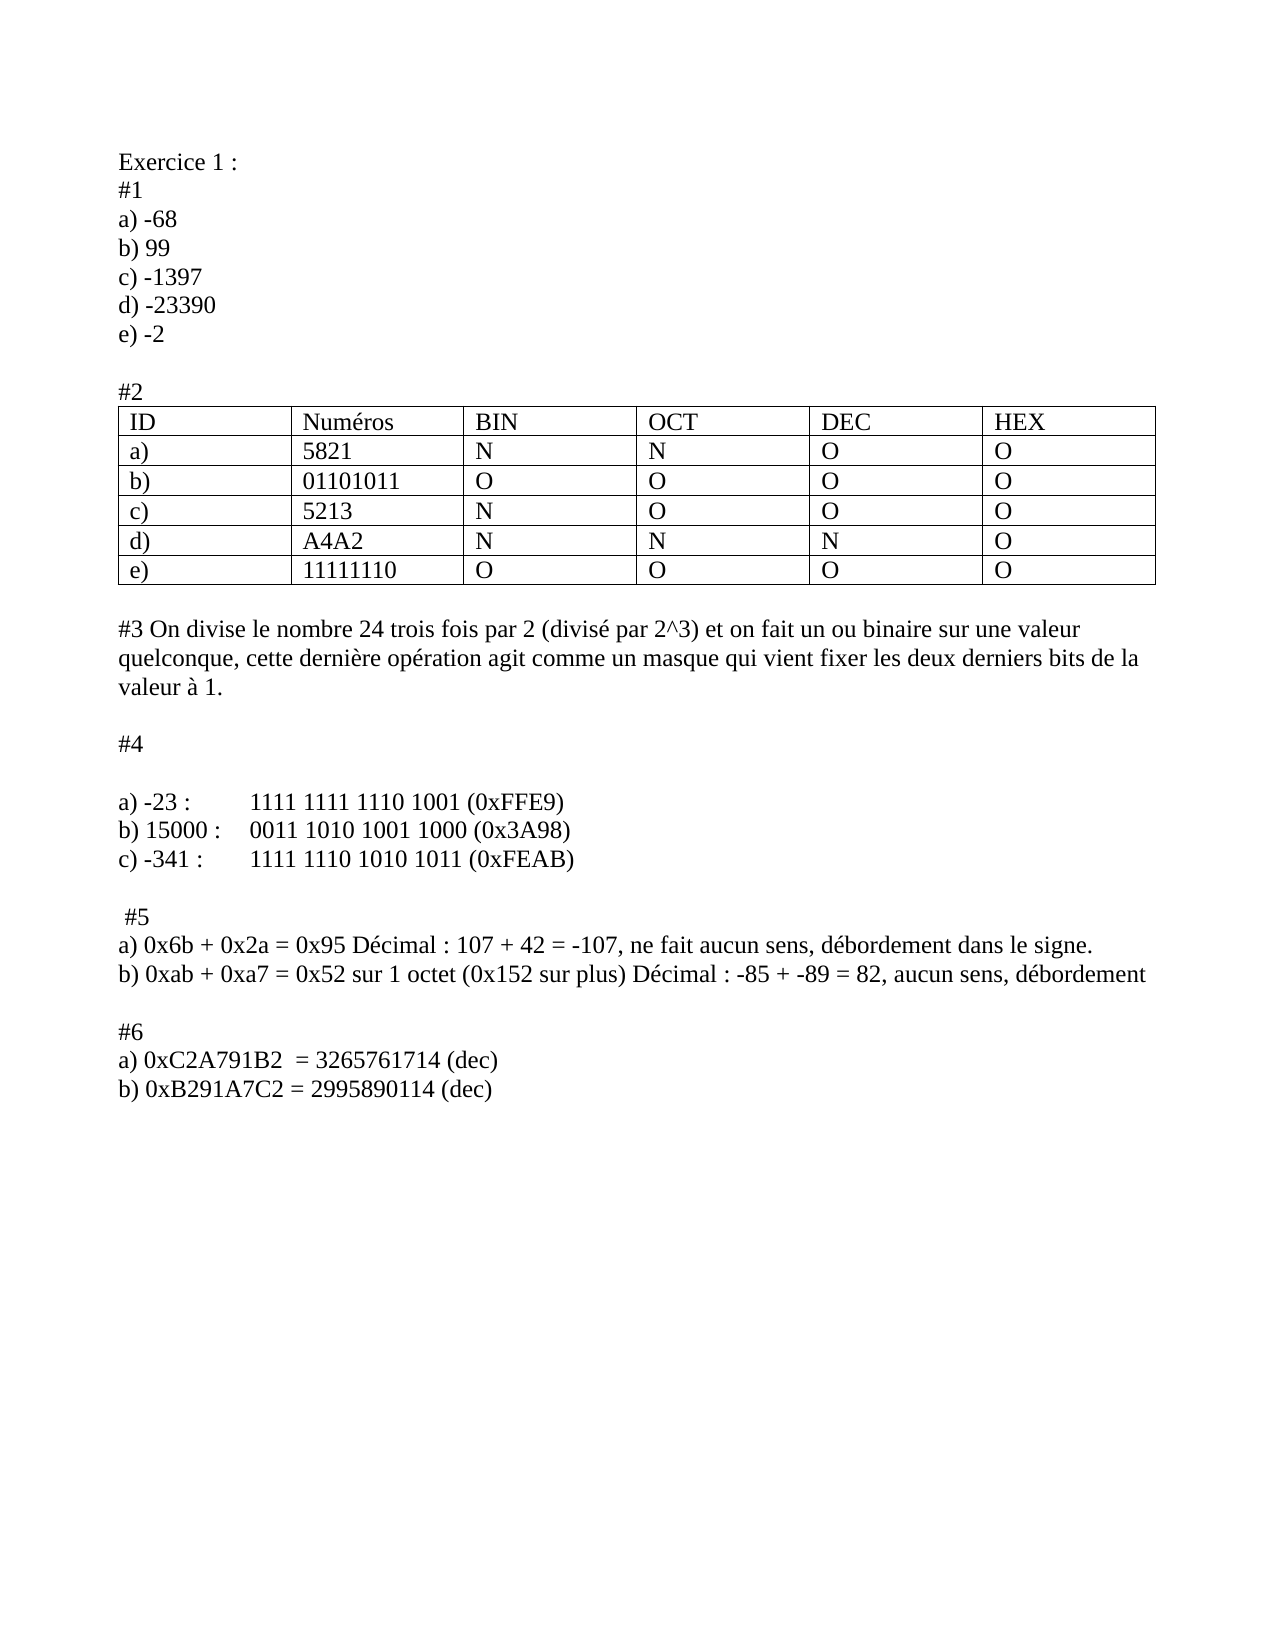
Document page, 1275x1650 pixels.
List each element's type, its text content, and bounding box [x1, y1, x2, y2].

table_cell O [637, 496, 809, 525]
table_cell O [983, 526, 1155, 554]
table_cell O [464, 556, 636, 584]
table_cell O [637, 466, 809, 495]
text c) -341 : 1111 1110 1010 1011 (0xFEAB) [118, 844, 1157, 873]
table_cell N [637, 436, 809, 465]
table_cell e) [119, 556, 291, 584]
table_header ID [119, 407, 291, 435]
table_cell A4A2 [292, 526, 463, 554]
text b) 15000 : 0011 1010 1001 1000 (0x3A98) [118, 815, 1157, 844]
table_cell d) [119, 526, 291, 554]
text a) -23 : 1111 1111 1110 1001 (0xFFE9) [118, 787, 1157, 815]
table_cell O [810, 436, 982, 465]
table_cell N [637, 526, 809, 554]
table_cell 5213 [292, 496, 463, 525]
table_cell 11111110 [292, 556, 463, 584]
text b) 0xB291A7C2 = 2995890114‬ (dec) [118, 1074, 1157, 1103]
table_cell 01101011 [292, 466, 463, 495]
table_header DEC [810, 407, 982, 435]
text b) 99 [118, 233, 1157, 262]
table_cell N [464, 436, 636, 465]
text Exercice 1 : [118, 147, 1157, 176]
table_header OCT [637, 407, 809, 435]
text c) -1397 [118, 262, 1157, 291]
table_cell O [810, 556, 982, 584]
table_cell O [810, 496, 982, 525]
text #5 [118, 902, 1157, 930]
text a) -68 [118, 204, 1157, 233]
text #2 [118, 377, 1157, 406]
text #4 [118, 729, 1157, 758]
table_cell N [810, 526, 982, 554]
table_cell 5821 [292, 436, 463, 465]
text #1 [118, 176, 1157, 204]
table_header BIN [464, 407, 636, 435]
table_cell N [464, 496, 636, 525]
table_cell O [637, 556, 809, 584]
table_cell O [983, 556, 1155, 584]
text a) 0x6b + 0x2a = 0x95 Décimal : 107 + 42 = -107, ne fait aucun sens, débordement dans le signe. [118, 930, 1157, 959]
table_cell O [983, 466, 1155, 495]
text a) 0xC2A791B2 = 3265761714‬ (dec) [118, 1045, 1157, 1074]
text b) 0xab + 0xa7 = 0x52 sur 1 octet (0x152 sur plus) Décimal : -85 + -89 = 82, aucun sens, débordement [118, 959, 1157, 988]
table_cell a) [119, 436, 291, 465]
table_cell N [464, 526, 636, 554]
text #6 [118, 1017, 1157, 1045]
table_cell c) [119, 496, 291, 525]
table_cell O [983, 496, 1155, 525]
table_cell O [983, 436, 1155, 465]
text e) -2 [118, 319, 1157, 348]
table_cell b) [119, 466, 291, 495]
table_cell O [810, 466, 982, 495]
text d) -23390 [118, 291, 1157, 319]
text #3 On divise le nombre 24 trois fois par 2 (divisé par 2^3) et on fait un ou binaire sur une valeur quelconque, cette dernière opération agit comme un masque qui vient fixer les deux derniers bits de la valeur à 1. [118, 614, 1157, 700]
table_header HEX [983, 407, 1155, 435]
table_header Numéros [292, 407, 463, 435]
table_cell O [464, 466, 636, 495]
